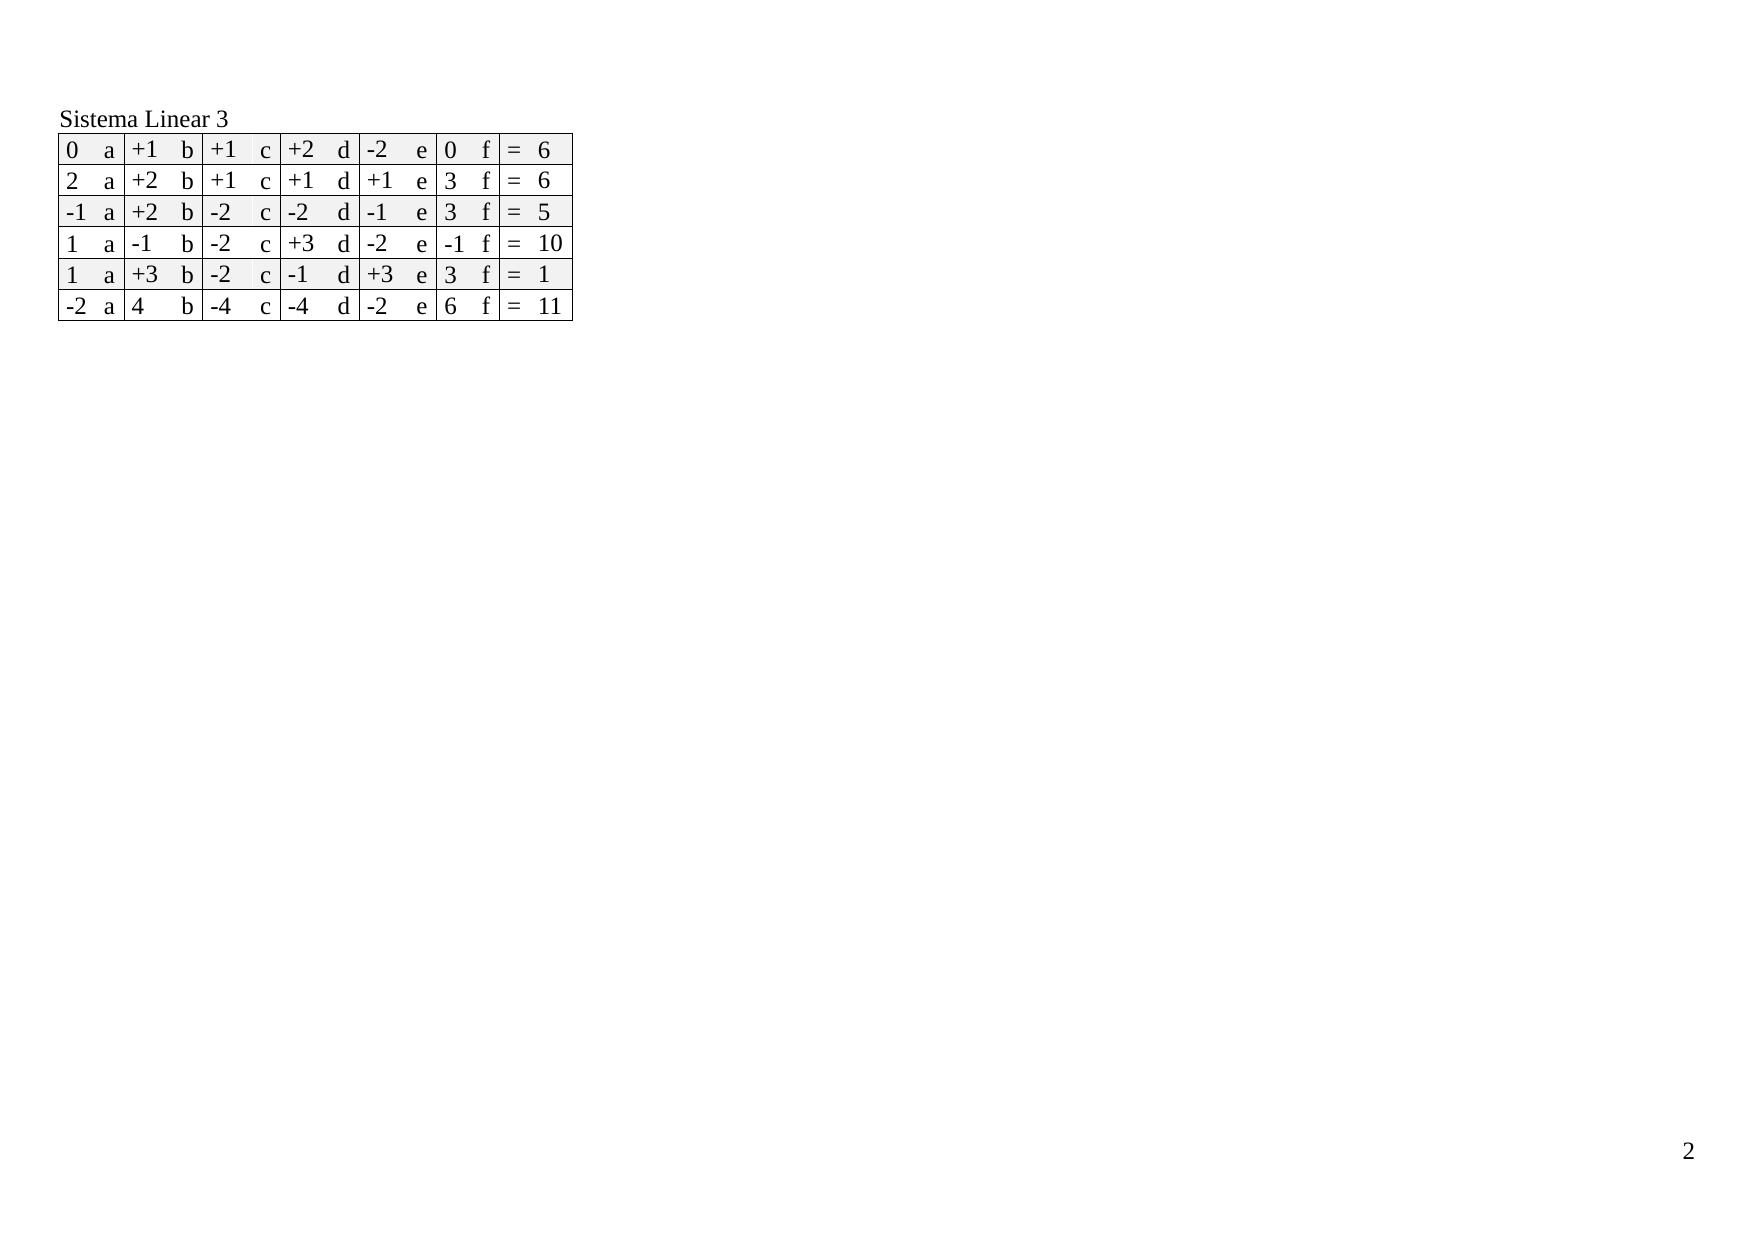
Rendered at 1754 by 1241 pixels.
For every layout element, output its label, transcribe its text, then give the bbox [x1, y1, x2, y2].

table_cell e [409, 227, 436, 257]
table_cell 2 [59, 165, 96, 195]
table_header f [474, 134, 499, 164]
table_cell a [96, 227, 124, 257]
table_cell -1 [281, 259, 330, 289]
table_cell +2 [125, 165, 174, 195]
table_cell -1 [59, 196, 96, 226]
table_cell e [409, 290, 436, 320]
table_cell b [174, 165, 202, 195]
table_cell 3 [437, 165, 474, 195]
table_cell c [253, 165, 280, 195]
table_cell f [474, 196, 499, 226]
table_header d [330, 134, 359, 164]
table_cell +1 [203, 165, 252, 195]
table_cell +3 [281, 227, 330, 257]
table_cell +3 [360, 259, 409, 289]
table_cell +3 [125, 259, 174, 289]
table_header -2 [360, 134, 409, 164]
table_header 0 [59, 134, 96, 164]
table_cell -1 [125, 227, 174, 257]
table_cell c [253, 259, 280, 289]
table_cell a [96, 259, 124, 289]
table_cell 5 [530, 196, 572, 226]
table_cell -2 [59, 290, 96, 320]
table_cell 11 [530, 290, 572, 320]
table_cell 1 [59, 227, 96, 257]
table_cell +2 [125, 196, 174, 226]
table_cell b [174, 196, 202, 226]
table_cell 1 [530, 259, 572, 289]
table_header b [174, 134, 202, 164]
table_cell -2 [360, 227, 409, 257]
text Sistema Linear 3 [59, 104, 1695, 132]
table_cell d [330, 259, 359, 289]
table_cell f [474, 165, 499, 195]
table_cell c [253, 290, 280, 320]
table_cell a [96, 165, 124, 195]
table_cell 3 [437, 196, 474, 226]
table_cell a [96, 196, 124, 226]
table_cell b [174, 259, 202, 289]
table_cell f [474, 259, 499, 289]
table_cell 6 [437, 290, 474, 320]
table_cell e [409, 165, 436, 195]
table_cell = [500, 259, 530, 289]
table_cell -2 [203, 259, 252, 289]
table_cell -2 [360, 290, 409, 320]
table_cell -4 [203, 290, 252, 320]
table_cell -2 [281, 196, 330, 226]
table_header e [409, 134, 436, 164]
table_header 6 [530, 134, 572, 164]
table_header 0 [437, 134, 474, 164]
table_cell -1 [437, 227, 474, 257]
table_cell -1 [360, 196, 409, 226]
table_header +1 [125, 134, 174, 164]
table_header a [96, 134, 124, 164]
table_cell -4 [281, 290, 330, 320]
table_cell e [409, 259, 436, 289]
table_cell 1 [59, 259, 96, 289]
table_cell 4 [125, 290, 174, 320]
table_cell b [174, 227, 202, 257]
table_cell b [174, 290, 202, 320]
table_cell d [330, 165, 359, 195]
table_cell f [474, 290, 499, 320]
table_cell d [330, 290, 359, 320]
table_cell c [253, 196, 280, 226]
table_cell a [96, 290, 124, 320]
table_cell d [330, 227, 359, 257]
table_header = [500, 134, 530, 164]
table_header c [253, 134, 280, 164]
table_cell -2 [203, 227, 252, 257]
table_cell f [474, 227, 499, 257]
table_cell 10 [530, 227, 572, 257]
table_cell 3 [437, 259, 474, 289]
table_header +1 [203, 134, 252, 164]
table_cell = [500, 196, 530, 226]
table_cell d [330, 196, 359, 226]
table_cell = [500, 290, 530, 320]
table_cell 6 [530, 165, 572, 195]
table_cell +1 [281, 165, 330, 195]
table_cell c [253, 227, 280, 257]
table_cell -2 [203, 196, 252, 226]
table_cell +1 [360, 165, 409, 195]
table_header +2 [281, 134, 330, 164]
table_cell e [409, 196, 436, 226]
table_cell = [500, 227, 530, 257]
table_cell = [500, 165, 530, 195]
